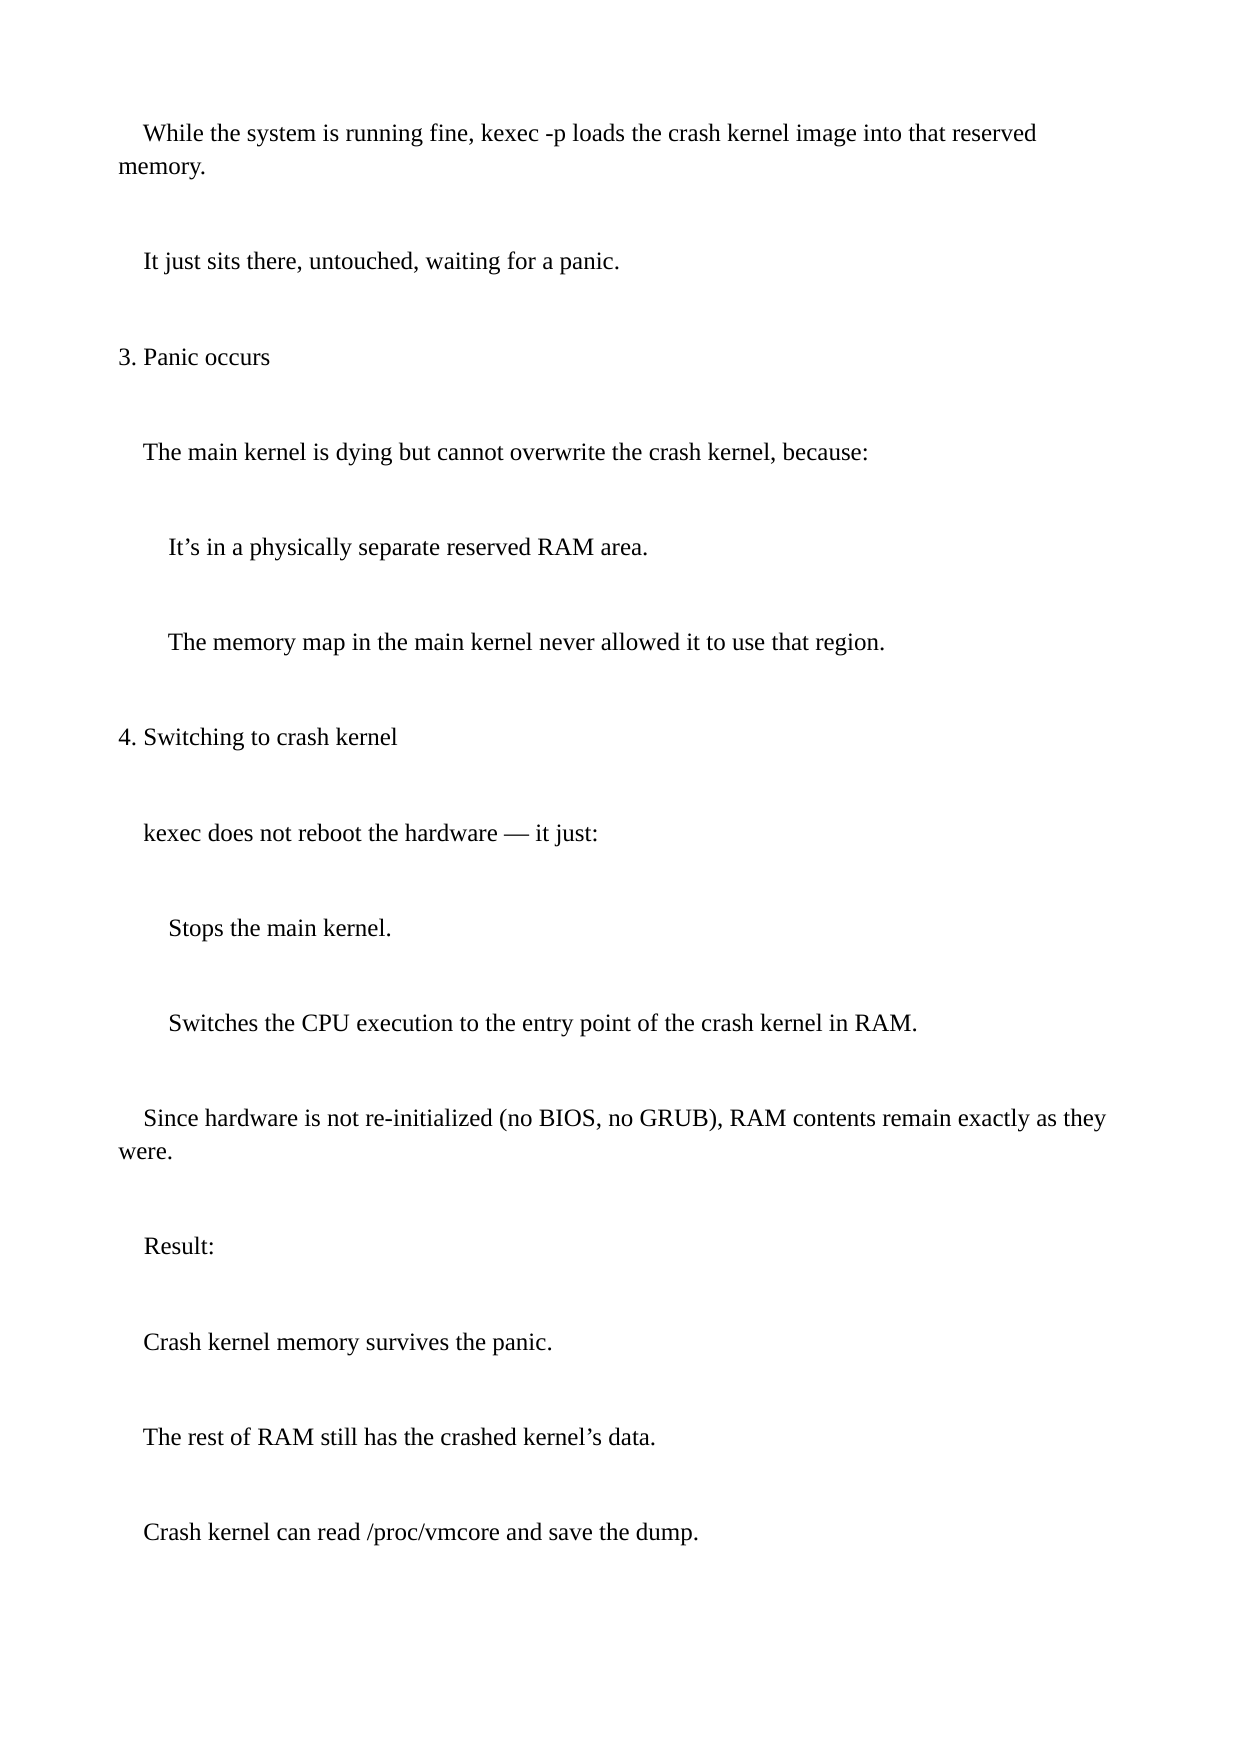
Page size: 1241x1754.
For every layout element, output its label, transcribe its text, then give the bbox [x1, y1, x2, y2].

text It’s in a physically separate reserved RAM area. [118, 532, 1122, 561]
text The main kernel is dying but cannot overwrite the crash kernel, because: [118, 437, 1122, 466]
text Crash kernel can read /proc/vmcore and save the dump. [118, 1517, 1122, 1546]
text Crash kernel memory survives the panic. [118, 1327, 1122, 1355]
text Switches the CPU execution to the entry point of the crash kernel in RAM. [118, 1008, 1122, 1037]
text Stops the main kernel. [118, 913, 1122, 942]
text The rest of RAM still has the crashed kernel’s data. [118, 1422, 1122, 1451]
text It just sits there, untouched, waiting for a panic. [118, 246, 1122, 275]
text 3. Panic occurs [118, 342, 1122, 370]
text 4. Switching to crash kernel [118, 722, 1122, 751]
text While the system is running fine, kexec -p loads the crash kernel image into that reserved memory. [118, 118, 1122, 180]
text The memory map in the main kernel never allowed it to use that region. [118, 627, 1122, 656]
text ✅ Result: [118, 1231, 1122, 1260]
text Since hardware is not re-initialized (no BIOS, no GRUB), RAM contents remain exactly as they were. [118, 1103, 1122, 1165]
text kexec does not reboot the hardware — it just: [118, 818, 1122, 846]
